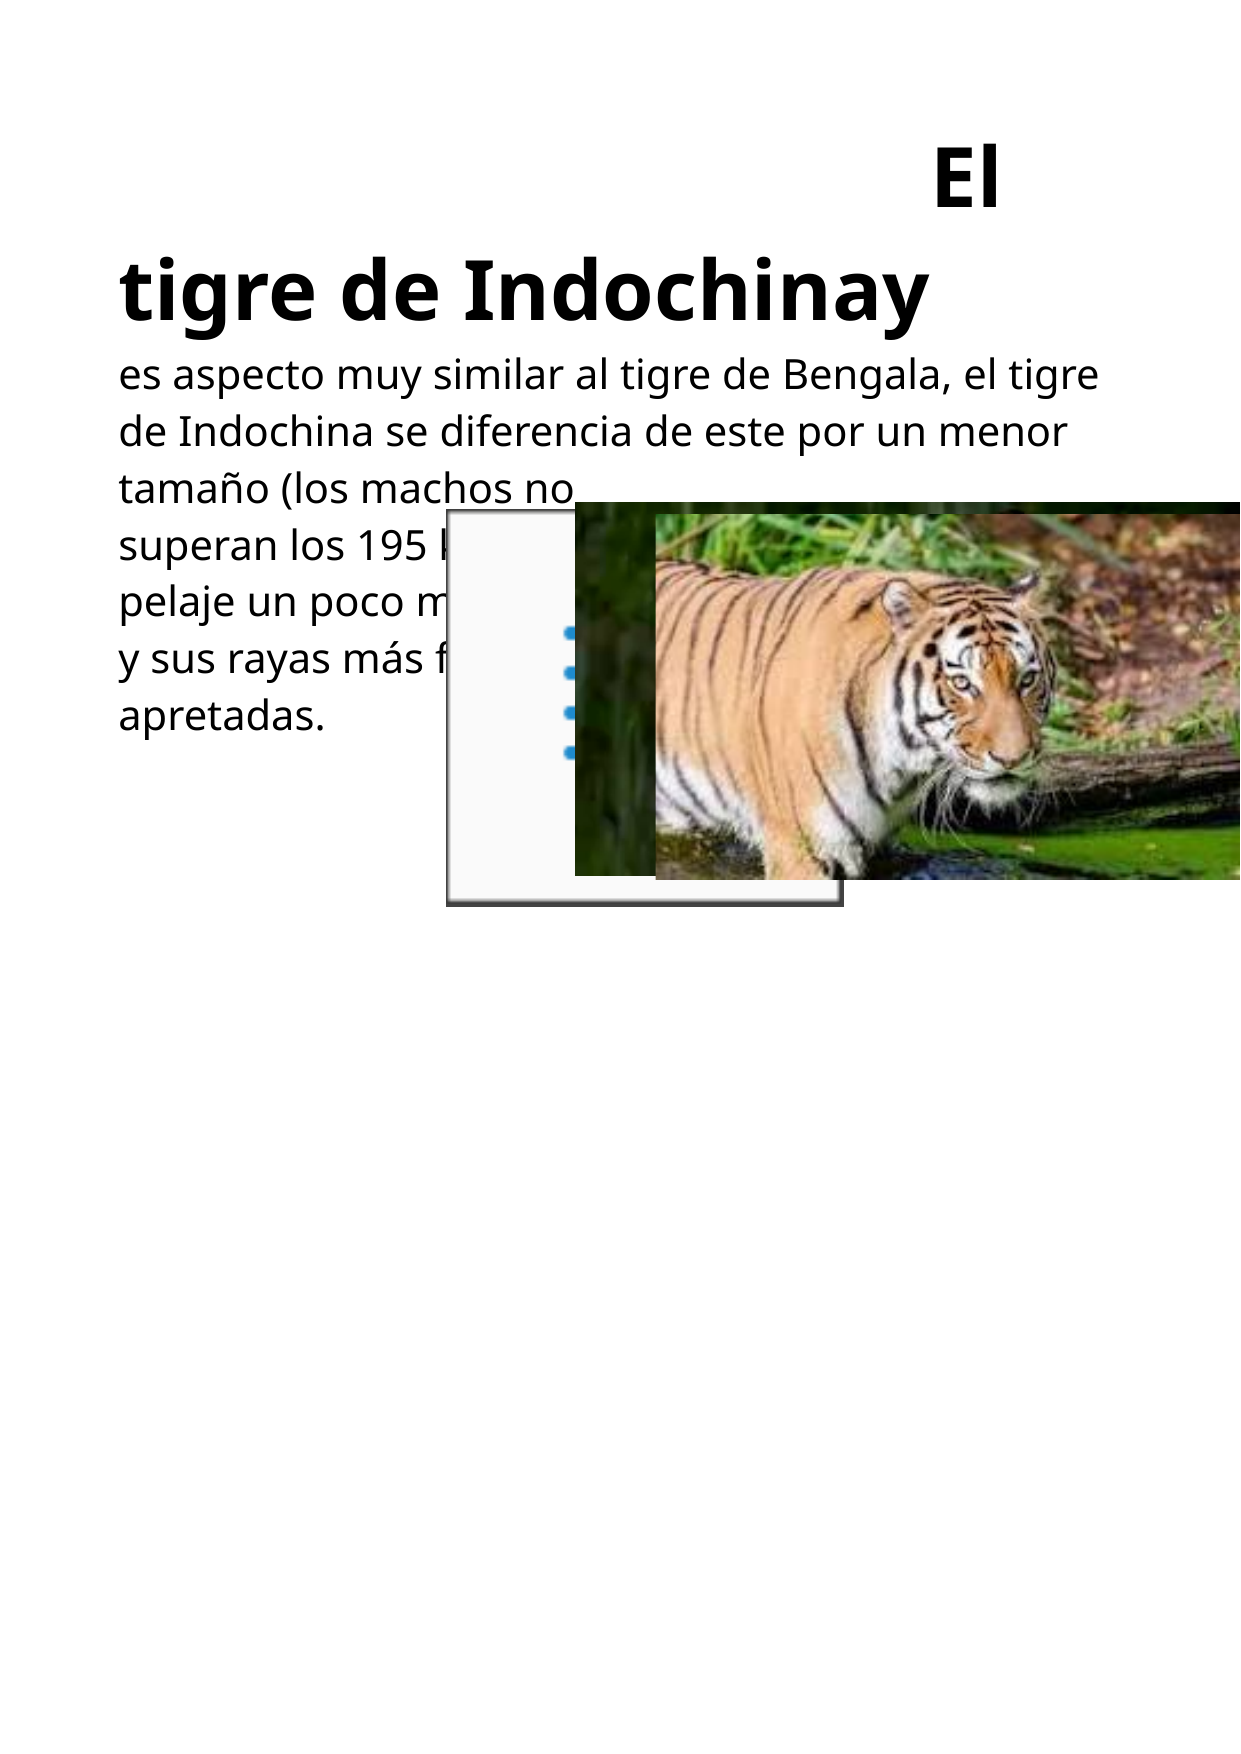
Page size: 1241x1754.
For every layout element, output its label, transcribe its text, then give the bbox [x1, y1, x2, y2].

text es aspecto muy similar al tigre de Bengala, el tigre de Indochina se diferencia de este por un menor tamaño (los machos no superan los 195 kg), su pelaje un poco más oscuro y sus rayas más finas y apretadas. [118, 345, 1122, 743]
text El tigre de Indochinay [118, 118, 1122, 345]
picture [655, 514, 1240, 880]
